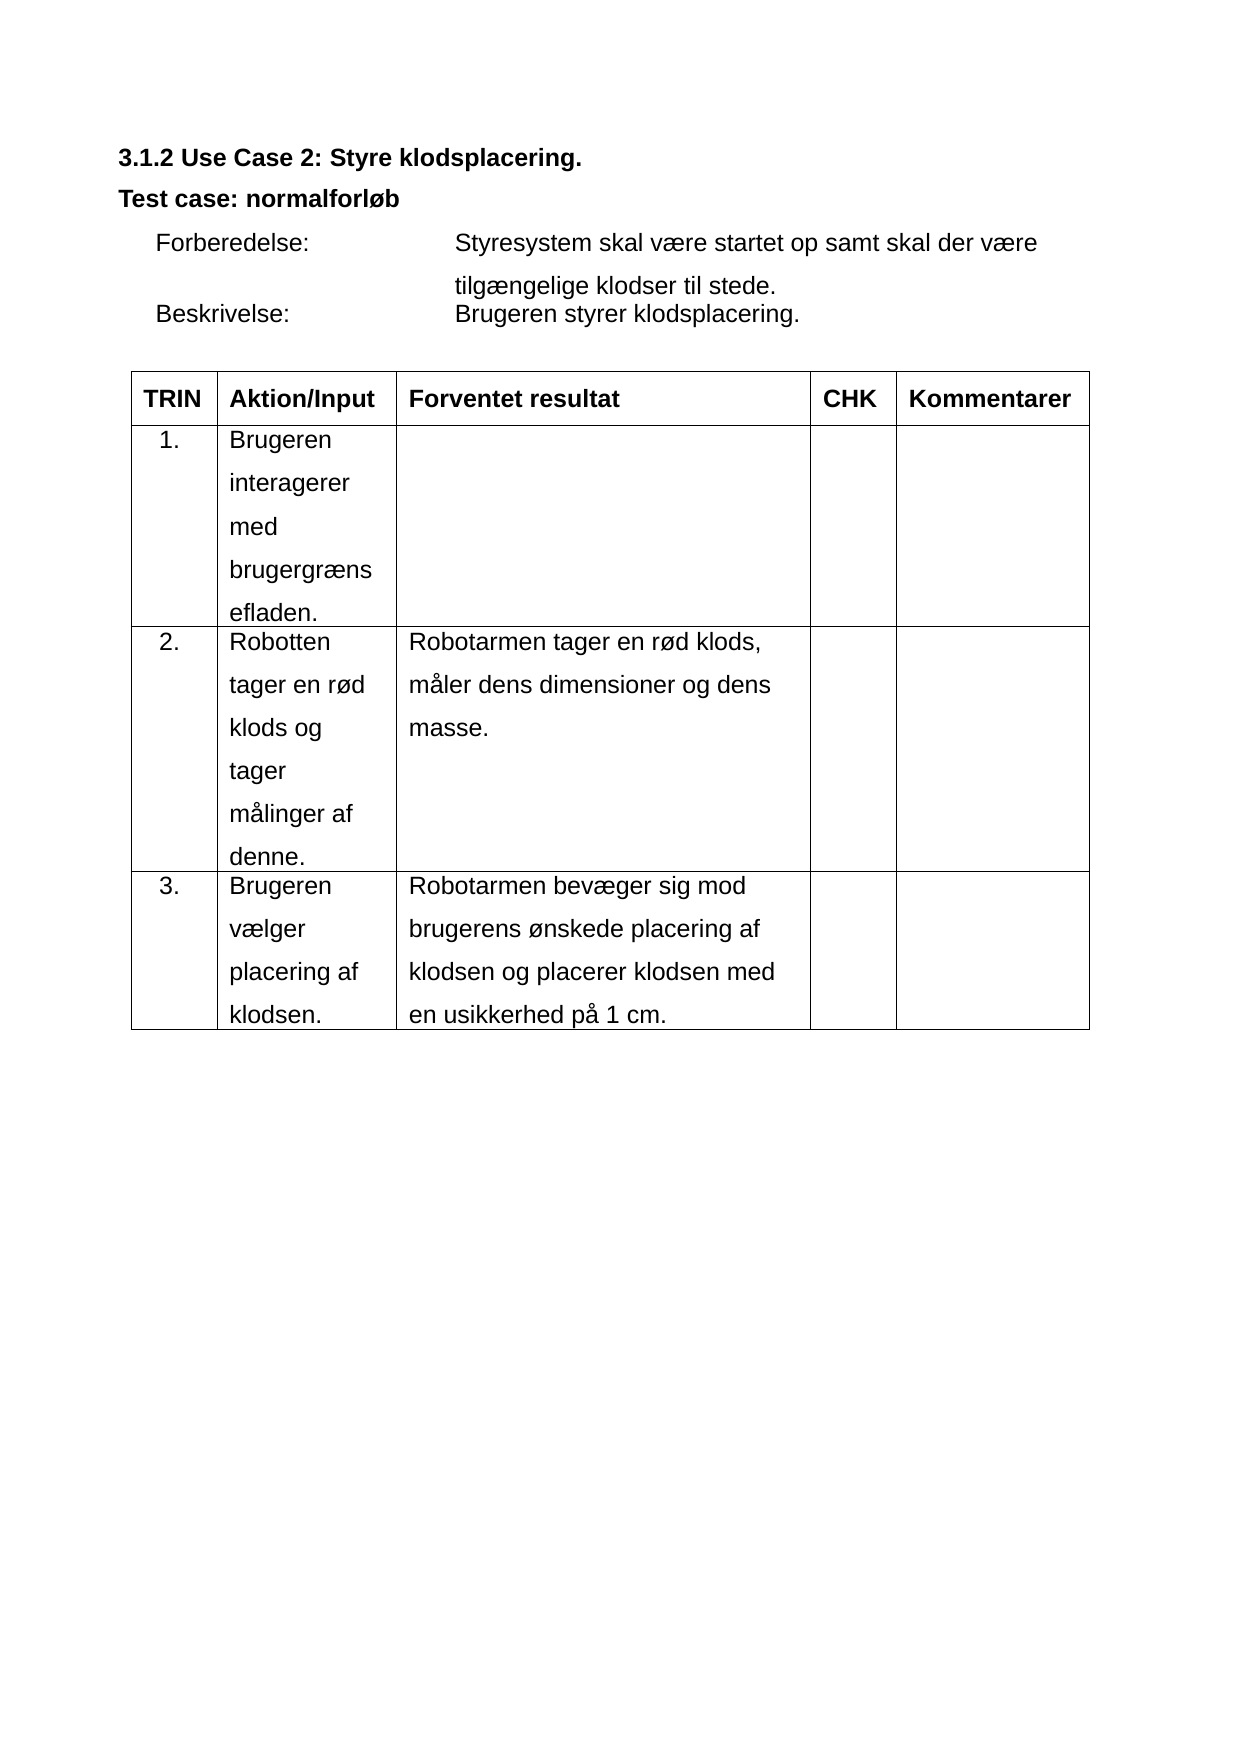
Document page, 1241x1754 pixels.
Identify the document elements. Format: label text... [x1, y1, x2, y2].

table_cell Robotten tager en rød klods og tager målinger af denne. [218, 627, 396, 871]
table_cell [811, 426, 896, 626]
subtitle 3.1.2 Use Case 2: Styre klodsplacering. [118, 143, 1122, 172]
table_header Forberedelse: [144, 228, 443, 299]
table_cell Beskrivelse: [144, 299, 443, 328]
table_header Aktion/Input [218, 372, 396, 425]
table_header CHK [811, 372, 896, 425]
table_header TRIN [132, 372, 217, 425]
table_header Forventet resultat [397, 372, 810, 425]
table_cell [897, 872, 1089, 1029]
table_cell [132, 426, 217, 626]
text Test case: normalforløb [118, 184, 1122, 213]
table_cell Brugeren vælger placering af klodsen. [218, 872, 396, 1029]
table_cell [897, 627, 1089, 871]
table_cell [811, 627, 896, 871]
table_header Styresystem skal være startet op samt skal der være tilgængelige klodser til stede. [443, 228, 1089, 299]
table_cell [397, 426, 810, 626]
table_cell Robotarmen bevæger sig mod brugerens ønskede placering af klodsen og placerer klodsen med en usikkerhed på 1 cm. [397, 872, 810, 1029]
table_cell Brugeren interagerer med brugergrænsefladen. [218, 426, 396, 626]
table_cell [897, 426, 1089, 626]
table_cell [132, 872, 217, 1029]
table_cell Brugeren styrer klodsplacering. [443, 299, 1089, 328]
table_cell Robotarmen tager en rød klods, måler dens dimensioner og dens masse. [397, 627, 810, 871]
table_cell [811, 872, 896, 1029]
table_cell [132, 627, 217, 871]
table_header Kommentarer [897, 372, 1089, 425]
